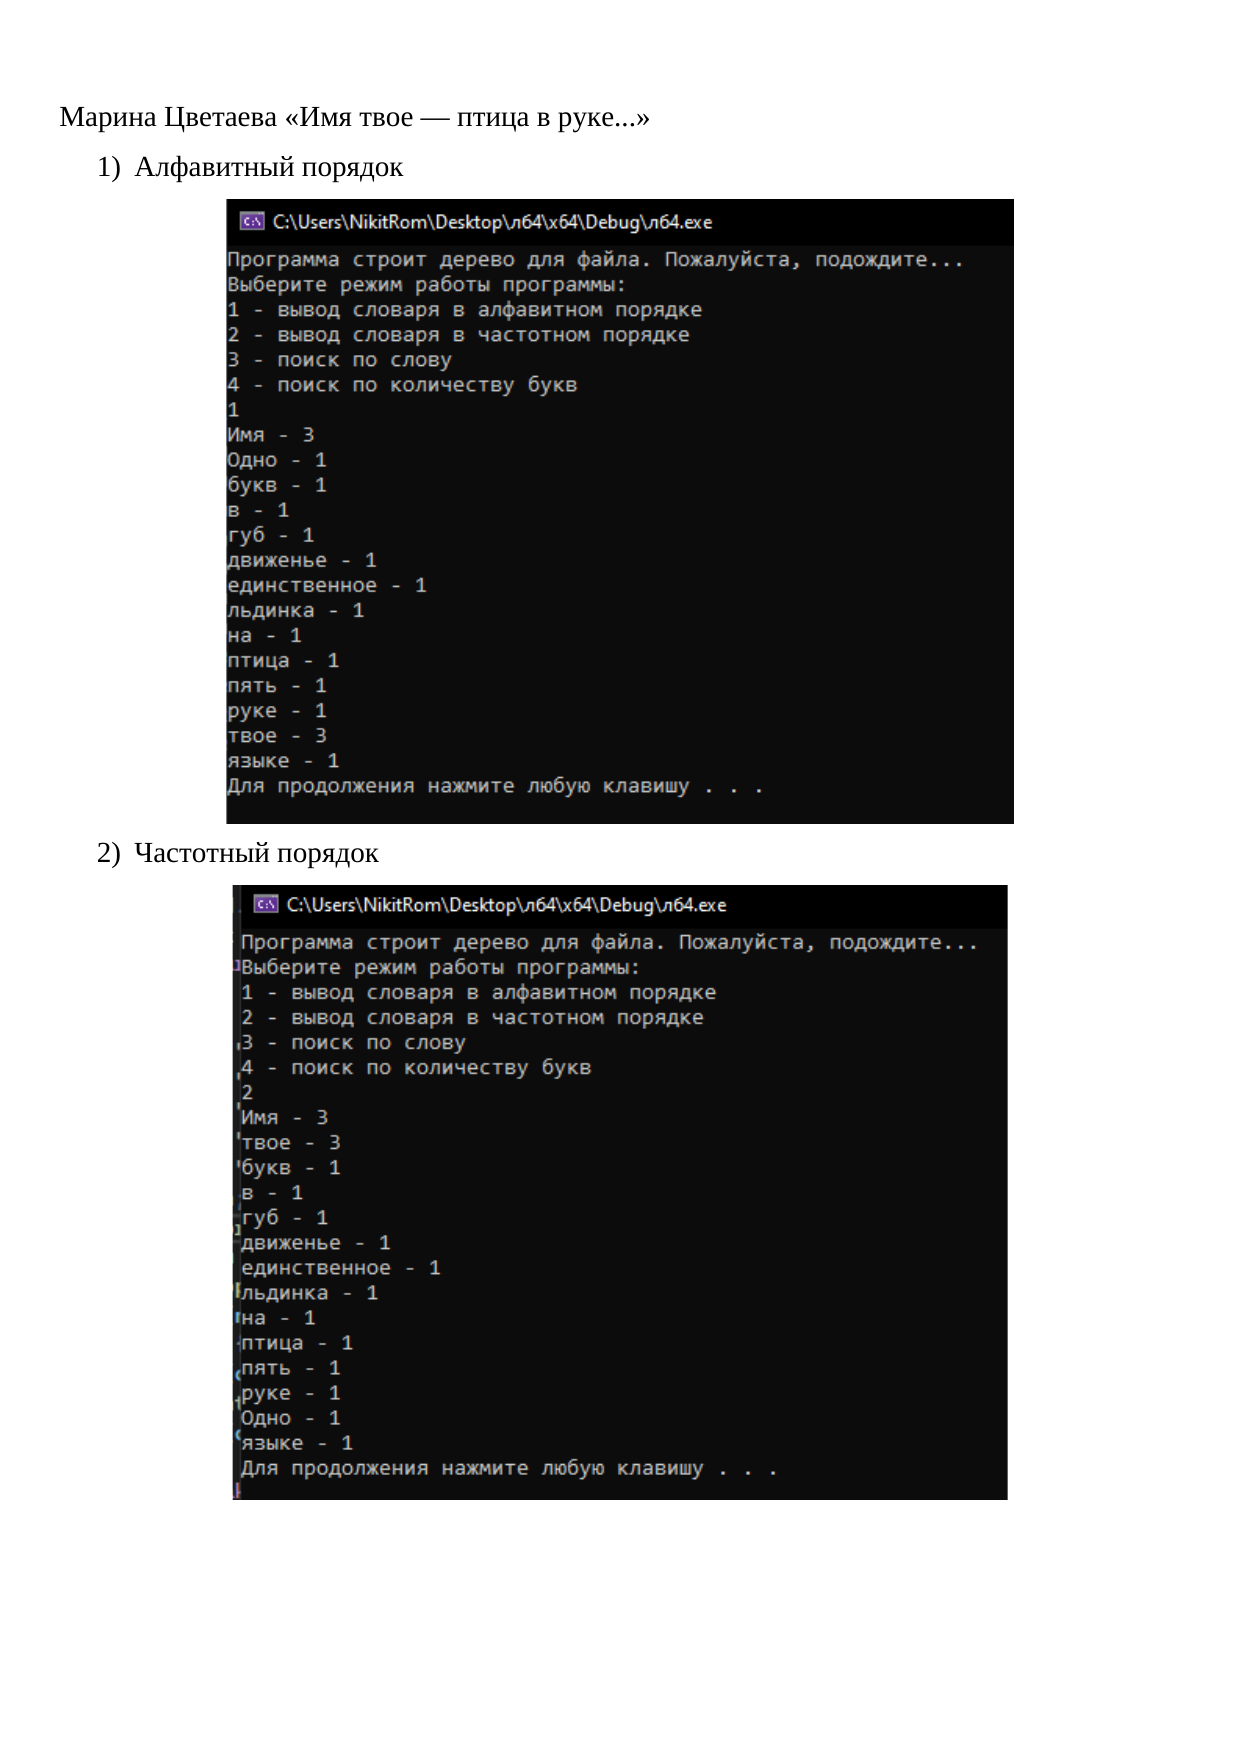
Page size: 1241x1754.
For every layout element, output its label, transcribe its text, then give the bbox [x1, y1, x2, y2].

list Частотный порядок [97, 835, 1181, 869]
text Марина Цветаева «Имя твое — птица в руке...» [59, 99, 1181, 133]
list Алфавитный порядок [97, 149, 1181, 183]
